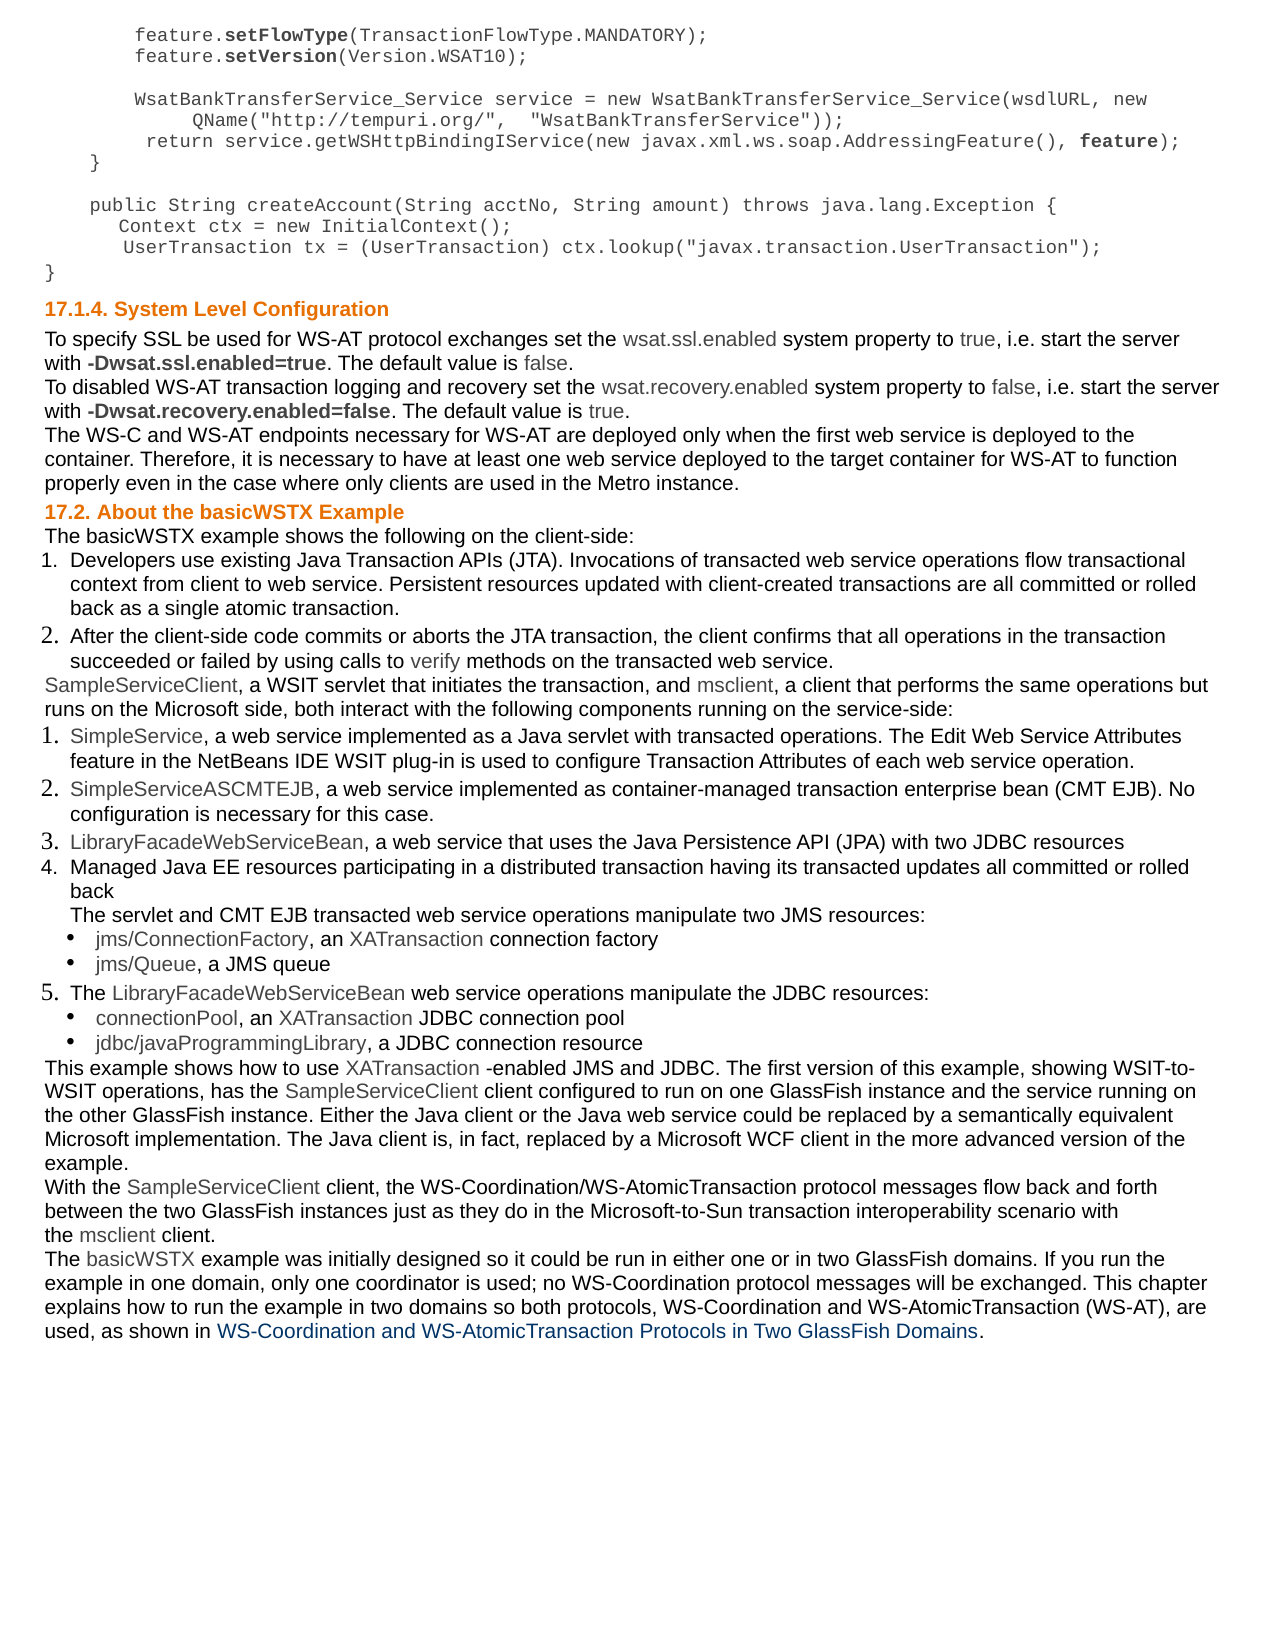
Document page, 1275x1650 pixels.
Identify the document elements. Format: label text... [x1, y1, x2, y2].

list jms/Queue, a JMS queue [66, 952, 1227, 977]
text This example shows how to use XATransaction -enabled JMS and JDBC. The first version of this example, showing WSIT-to-WSIT operations, has the SampleServiceClient client configured to run on one GlassFish instance and the service running on the other GlassFish instance. Either the Java client or the Java web service could be replaced by a semantically equivalent Microsoft implementation. The Java client is, in fact, replaced by a Microsoft WCF client in the more advanced version of the example. [44, 1055, 1227, 1175]
list Developers use existing Java Transaction APIs (JTA). Invocations of transacted web service operations flow transactional context from client to web service. Persistent resources updated with client-created transactions are all committed or rolled back as a single atomic transaction. [44, 548, 1227, 620]
list connectionPool, an XATransaction JDBC connection pool [66, 1005, 1227, 1030]
text Context ctx = new InitialContext(); [44, 217, 1227, 238]
text To specify SSL be used for WS-AT protocol exchanges set the wsat.ssl.enabled system property to true, i.e. start the server with -Dwsat.ssl.enabled=true. The default value is false. [44, 327, 1227, 374]
text The basicWSTX example shows the following on the client-side: [44, 524, 1227, 548]
text WsatBankTransferService_Service service = new WsatBankTransferService_Service(wsdlURL, new QName("http://tempuri.org/", "WsatBankTransferService")); [44, 89, 1227, 132]
subtitle 17.1.4. System Level Configuration [44, 297, 1227, 321]
text feature.setVersion(Version.WSAT10); [44, 47, 1227, 68]
list jms/ConnectionFactory, an XATransaction connection factory [66, 927, 1227, 952]
list Managed Java EE resources participating in a distributed transaction having its transacted updates all committed or rolled back [44, 855, 1227, 903]
list After the client-side code commits or aborts the JTA transaction, the client confirms that all operations in the transaction succeeded or failed by using calls to verify methods on the transacted web service. [44, 620, 1227, 673]
text SampleServiceClient, a WSIT servlet that initiates the transaction, and msclient, a client that performs the same operations but runs on the Microsoft side, both interact with the following components running on the service-side: [44, 673, 1227, 721]
list The servlet and CMT EJB transacted web service operations manipulate two JMS resources: [44, 903, 1227, 927]
text With the SampleServiceClient client, the WS-Coordination/WS-AtomicTransaction protocol messages flow back and forth between the two GlassFish instances just as they do in the Microsoft-to-Sun transaction interoperability scenario with the msclient client. [44, 1175, 1227, 1247]
text } [44, 153, 1227, 174]
subtitle 17.2. About the basicWSTX Example [44, 500, 1227, 524]
text feature.setFlowType(TransactionFlowType.MANDATORY); [44, 26, 1227, 47]
list SimpleService, a web service implemented as a Java servlet with transacted operations. The Edit Web Service Attributes feature in the NetBeans IDE WSIT plug-in is used to configure Transaction Attributes of each web service operation. [44, 721, 1227, 773]
text The WS-C and WS-AT endpoints necessary for WS-AT are deployed only when the first web service is deployed to the container. Therefore, it is necessary to have at least one web service deployed to the target container for WS-AT to function properly even in the case where only clients are used in the Metro instance. [44, 422, 1227, 494]
text return service.getWSHttpBindingIService(new javax.xml.ws.soap.AddressingFeature(), feature); [44, 132, 1227, 153]
text The basicWSTX example was initially designed so it could be run in either one or in two GlassFish domains. If you run the example in one domain, only one coordinator is used; no WS-Coordination protocol messages will be exchanged. This chapter explains how to run the example in two domains so both protocols, WS-Coordination and WS-AtomicTransaction (WS-AT), are used, as shown in WS-Coordination and WS-AtomicTransaction Protocols in Two GlassFish Domains. [44, 1247, 1227, 1343]
list The LibraryFacadeWebServiceBean web service operations manipulate the JDBC resources: [44, 977, 1227, 1005]
list LibraryFacadeWebServiceBean, a web service that uses the Java Persistence API (JPA) with two JDBC resources [44, 826, 1227, 855]
list SimpleServiceASCMTEJB, a web service implemented as container-managed transaction enterprise bean (CMT EJB). No configuration is necessary for this case. [44, 773, 1227, 826]
text public String createAccount(String acctNo, String amount) throws java.lang.Exception { [44, 196, 1227, 217]
text To disabled WS-AT transaction logging and recovery set the wsat.recovery.enabled system property to false, i.e. start the server with -Dwsat.recovery.enabled=false. The default value is true. [44, 374, 1227, 422]
text UserTransaction tx = (UserTransaction) ctx.lookup("javax.transaction.UserTransaction"); [44, 238, 1227, 259]
text } [44, 259, 1227, 284]
list jdbc/javaProgrammingLibrary, a JDBC connection resource [66, 1030, 1227, 1055]
